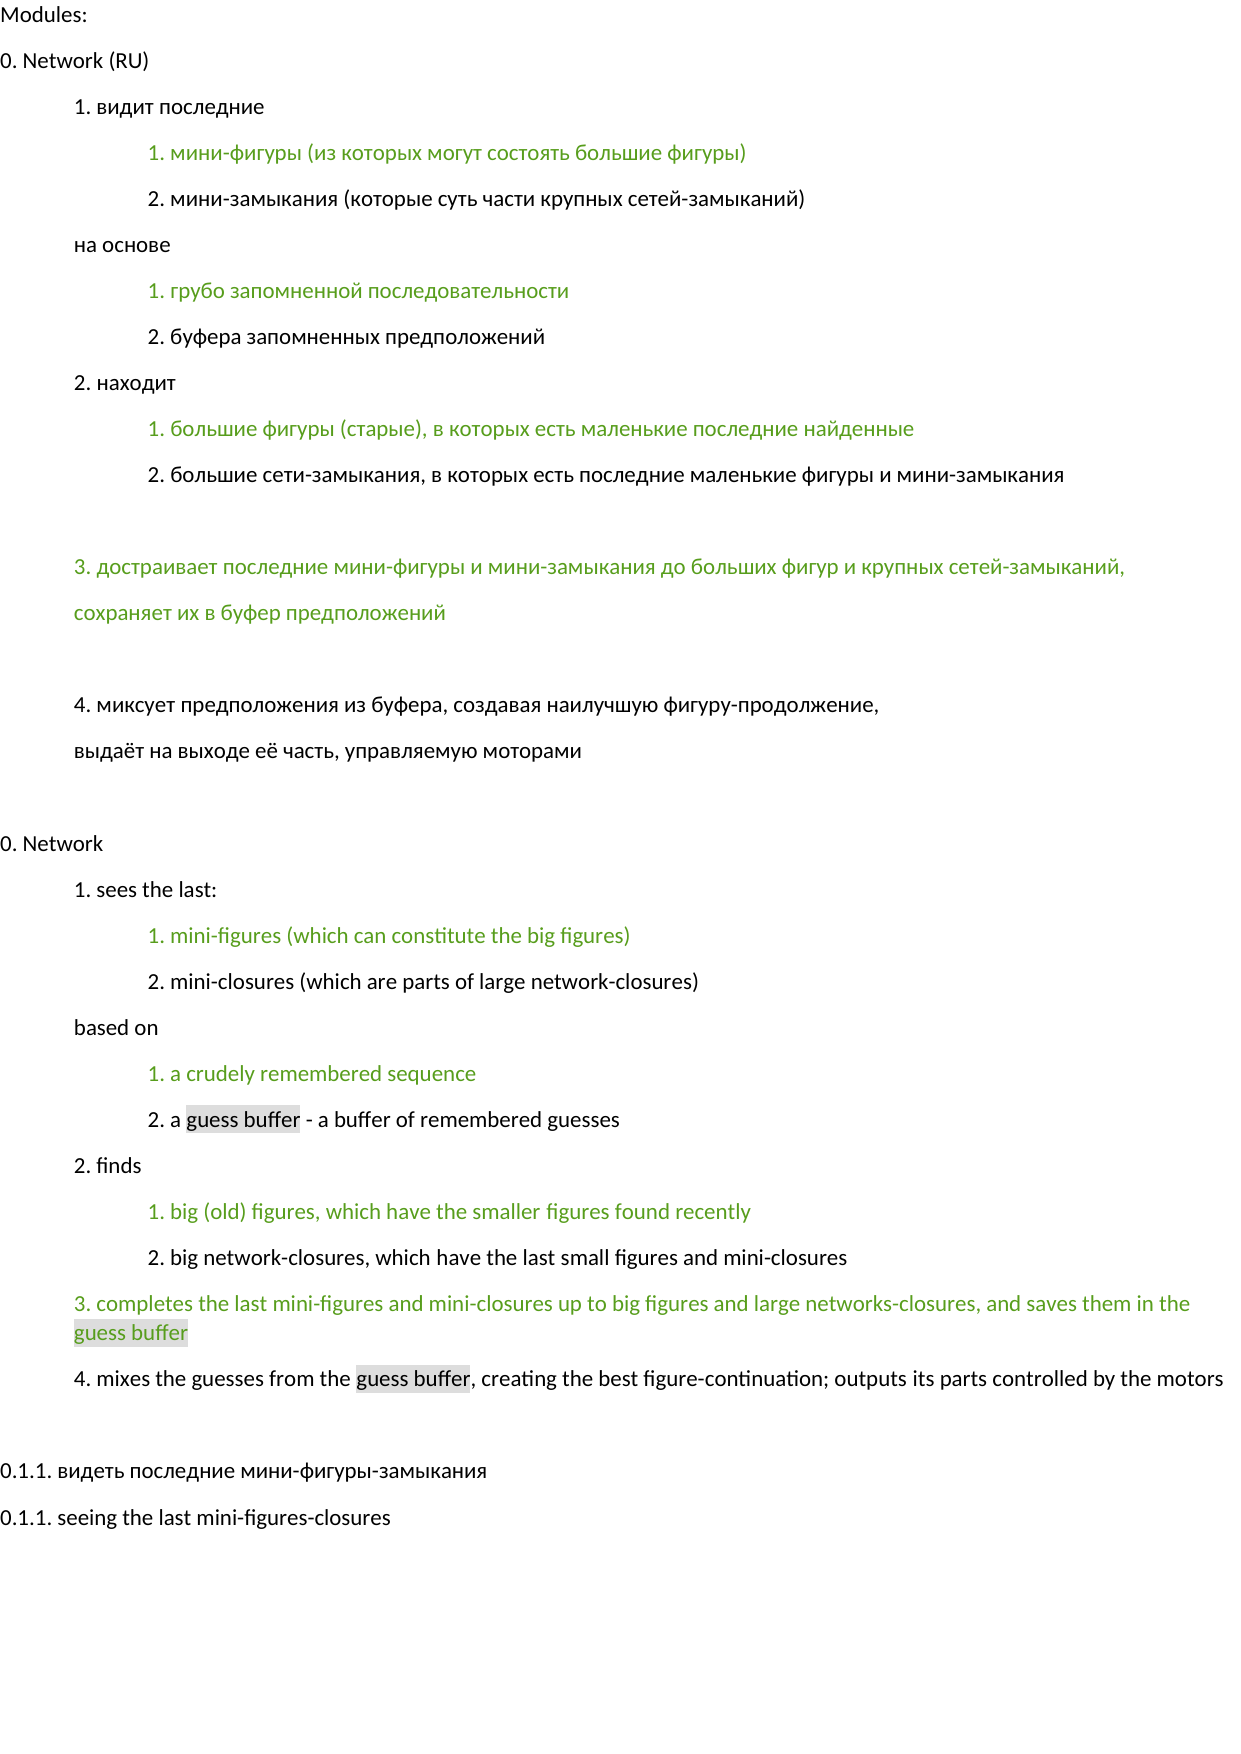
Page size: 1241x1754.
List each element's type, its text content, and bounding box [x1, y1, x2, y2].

text 2. буфера запомненных предположений [0, 322, 1240, 350]
text 2. мини-замыкания (которые суть части крупных сетей-замыканий) [0, 184, 1240, 212]
text 1. большие фигуры (старые), в которых есть маленькие последние найденные [0, 414, 1240, 442]
text 1. a crudely remembered sequence [0, 1059, 1240, 1087]
text 2. находит [0, 368, 1240, 396]
text 0.1.1. видеть последние мини-фигуры-замыкания [0, 1457, 1240, 1485]
text 1. грубо запомненной последовательности [0, 276, 1240, 304]
text 0. Network (RU) [0, 46, 1240, 74]
text на основе [0, 230, 1240, 258]
text 4. миксует предположения из буфера, создавая наилучшую фигуру-продолжение, [0, 691, 1240, 719]
text 2. a guess buffer - a buffer of remembered guesses [0, 1105, 1240, 1133]
text based on [0, 1013, 1240, 1041]
text сохраняет их в буфер предположений [0, 598, 1240, 627]
text 3. completes the last mini-figures and mini-closures up to big figures and large networks-closures, and saves them in the guess buffer [0, 1289, 1240, 1347]
text 4. mixes the guesses from the guess buffer, creating the best figure-continuation; outputs its parts controlled by the motors [0, 1364, 1240, 1393]
text 2. big network-closures, which have the last small figures and mini-closures [0, 1243, 1240, 1271]
text 2. mini-closures (which are parts of large network-closures) [0, 967, 1240, 995]
text 1. мини-фигуры (из которых могут состоять большие фигуры) [0, 138, 1240, 166]
text 1. mini-figures (which can constitute the big figures) [0, 921, 1240, 949]
text 0.1.1. seeing the last mini-figures-closures [0, 1503, 1240, 1531]
text 1. sees the last: [0, 875, 1240, 903]
text 3. достраивает последние мини-фигуры и мини-замыкания до больших фигур и крупных сетей-замыканий, [0, 552, 1240, 581]
text 1. видит последние [0, 92, 1240, 120]
text выдаёт на выходе её часть, управляемую моторами [0, 737, 1240, 765]
text Modules: [0, 0, 1240, 28]
text 1. big (old) figures, which have the smaller figures found recently [0, 1197, 1240, 1225]
text 0. Network [0, 829, 1240, 857]
text 2. finds [0, 1151, 1240, 1179]
text 2. большие сети-замыкания, в которых есть последние маленькие фигуры и мини-замыкания [0, 460, 1240, 488]
